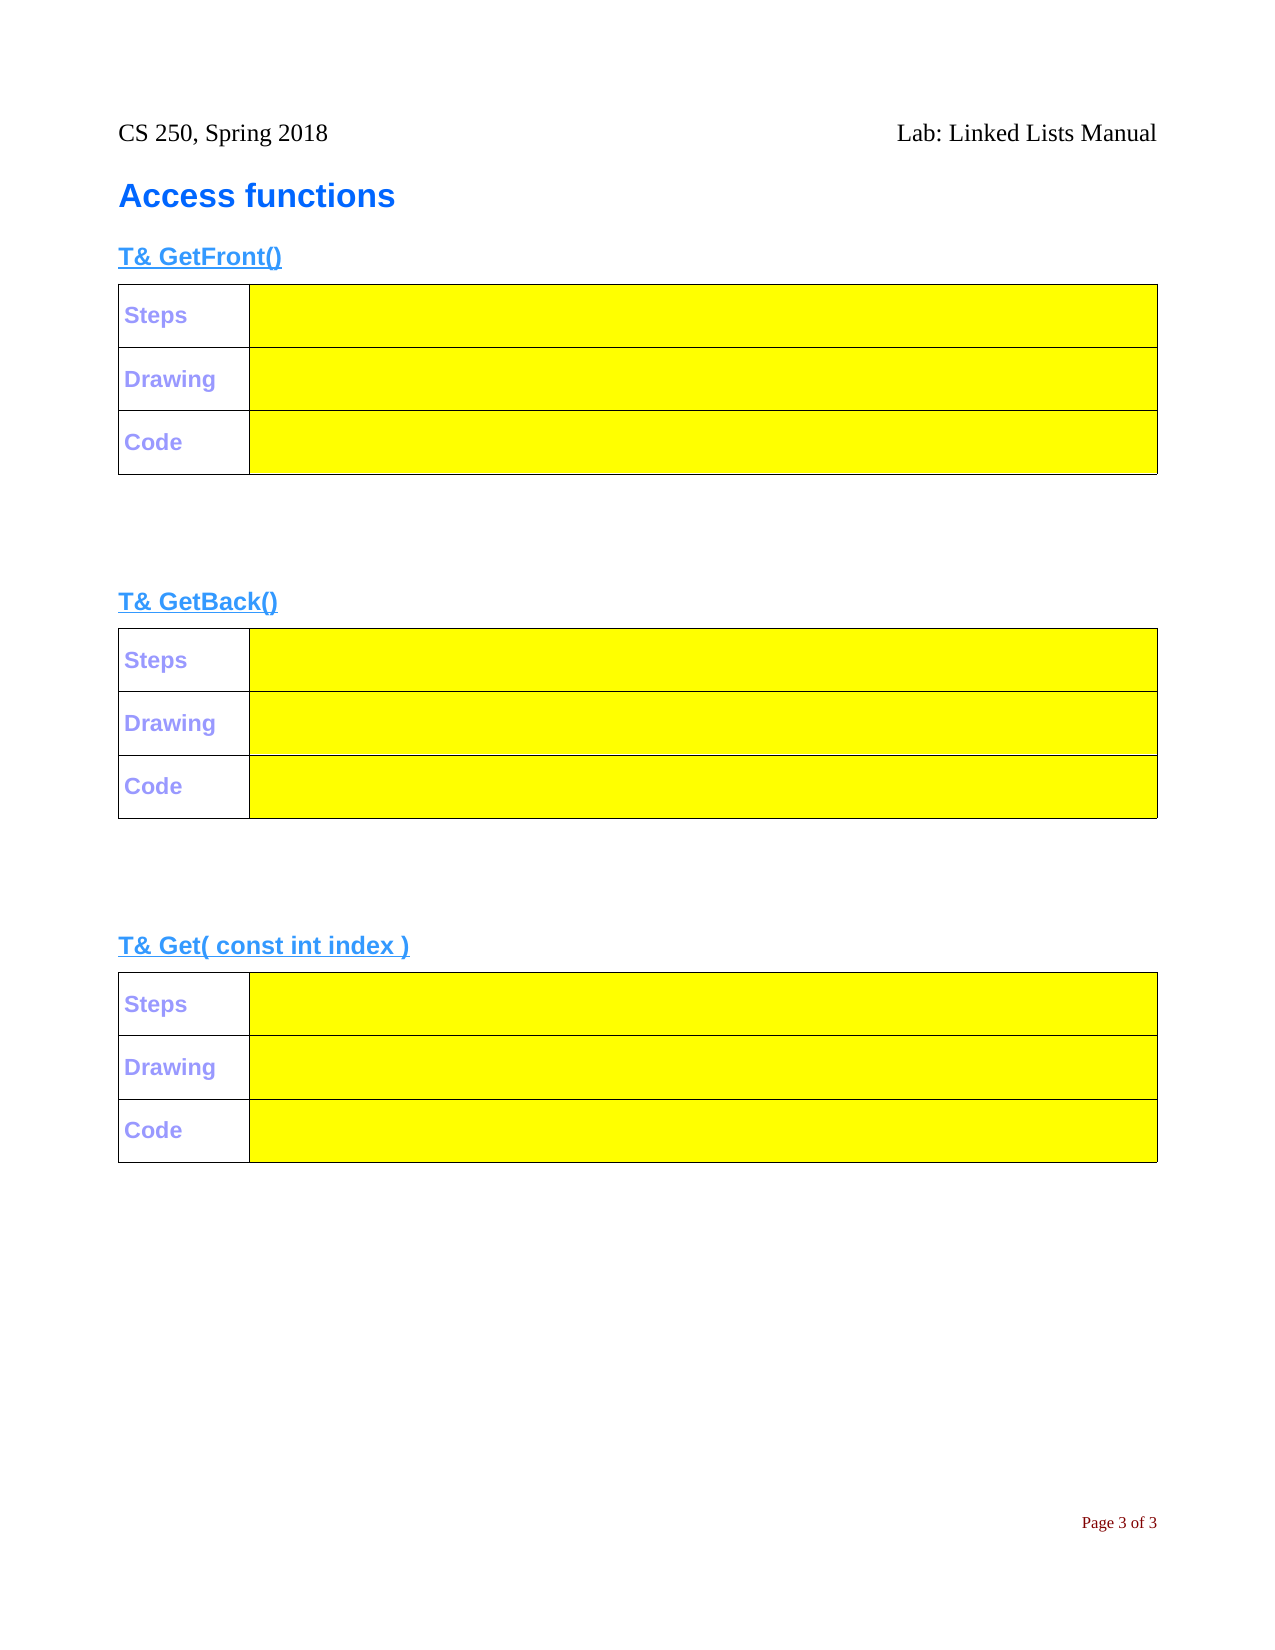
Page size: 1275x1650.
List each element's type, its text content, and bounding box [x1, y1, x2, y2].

table_cell [250, 756, 1157, 818]
table_cell [250, 348, 1157, 410]
table_header Steps [119, 285, 249, 347]
table_cell Drawing [119, 348, 249, 410]
subtitle T& GetFront() [118, 242, 1157, 271]
table_cell [250, 1100, 1157, 1162]
table_header Steps [119, 973, 249, 1035]
table_cell [250, 411, 1157, 473]
table_header [250, 973, 1157, 1035]
table_cell [250, 692, 1157, 754]
table_cell [250, 1036, 1157, 1099]
table_cell Drawing [119, 692, 249, 754]
table_cell Drawing [119, 1036, 249, 1099]
table_header [250, 629, 1157, 691]
subtitle T& GetBack() [118, 586, 1157, 615]
table_header Steps [119, 629, 249, 691]
table_cell Code [119, 411, 249, 473]
table_header [250, 285, 1157, 347]
table_cell Code [119, 1100, 249, 1162]
subtitle Access functions [118, 176, 1157, 215]
table_cell Code [119, 756, 249, 818]
subtitle T& Get( const int index ) [118, 931, 1157, 959]
